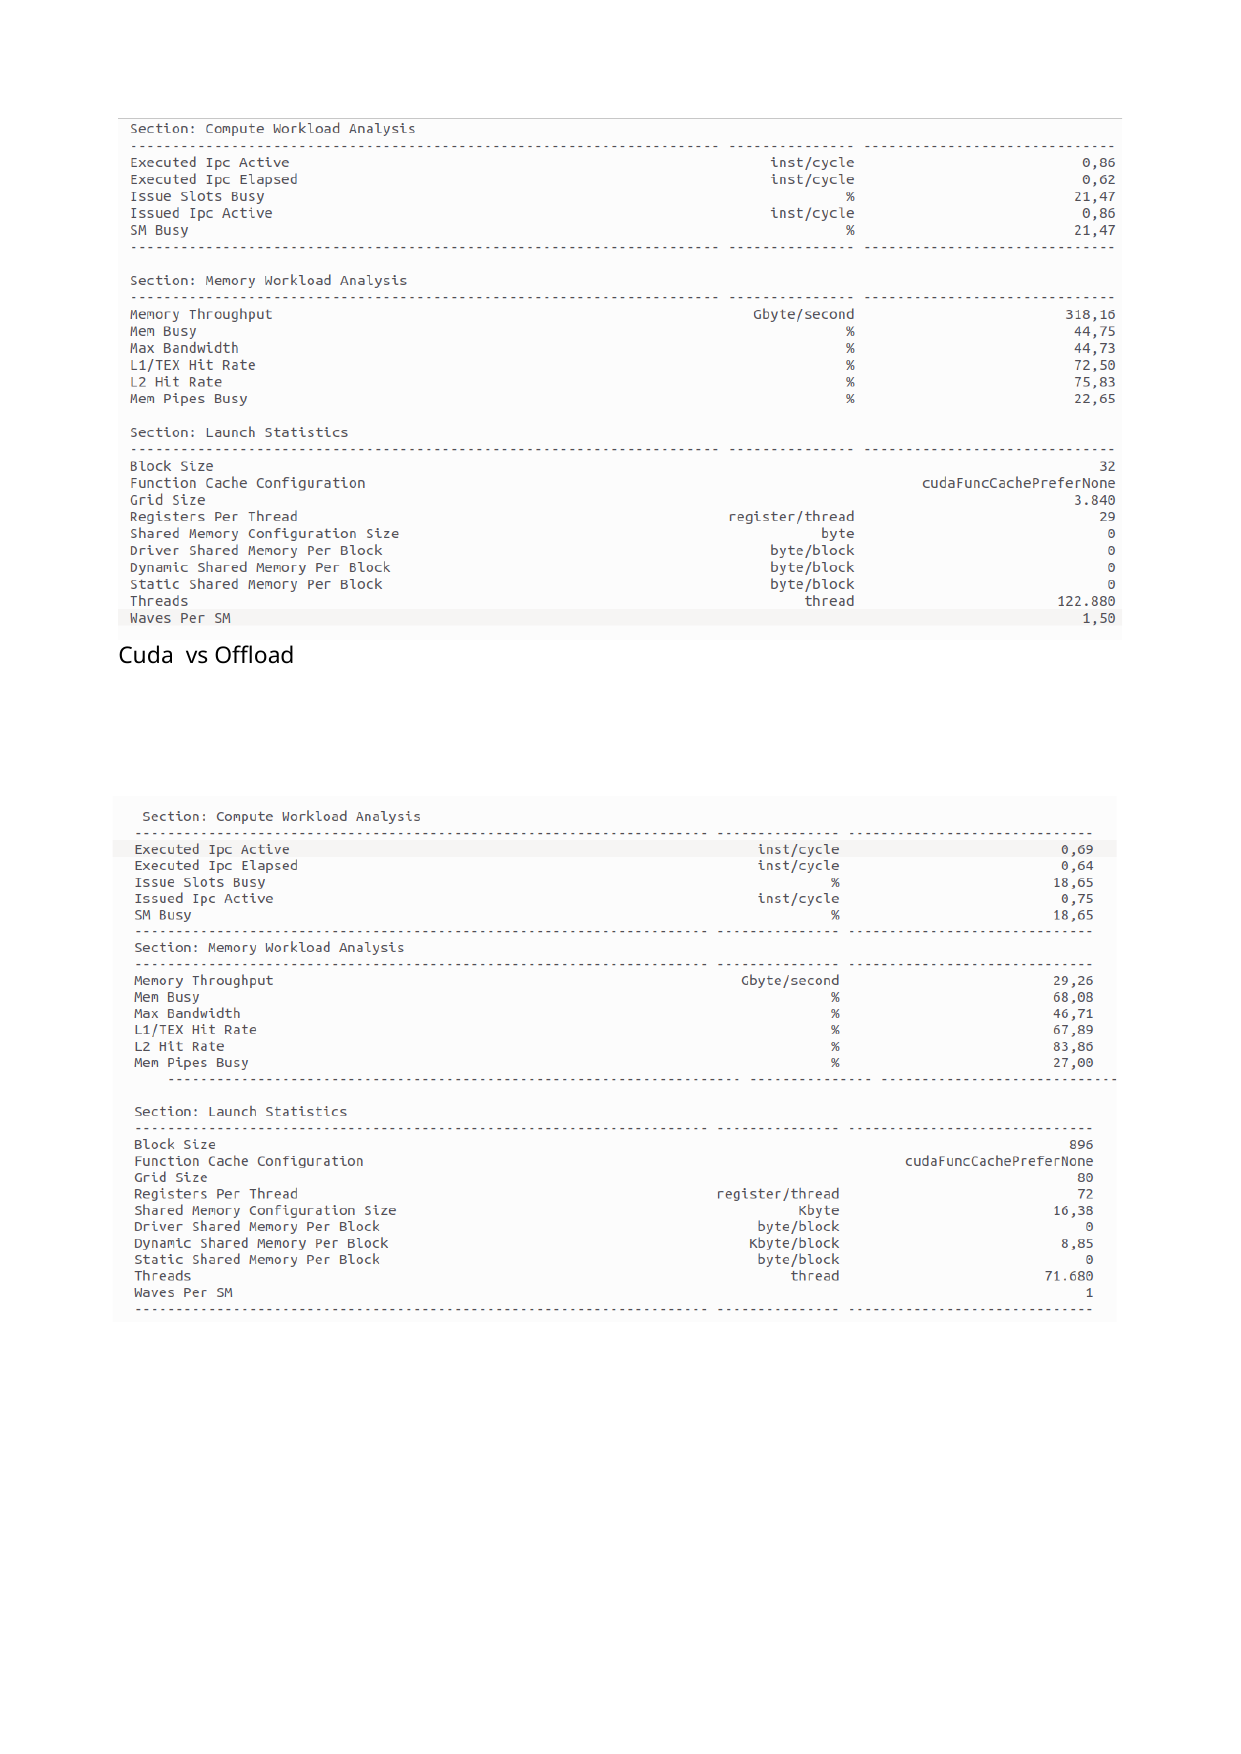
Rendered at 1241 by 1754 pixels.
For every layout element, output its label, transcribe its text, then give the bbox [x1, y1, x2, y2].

picture [118, 118, 1123, 640]
text Cuda vs Offload [118, 640, 1122, 671]
picture [112, 796, 1117, 1322]
